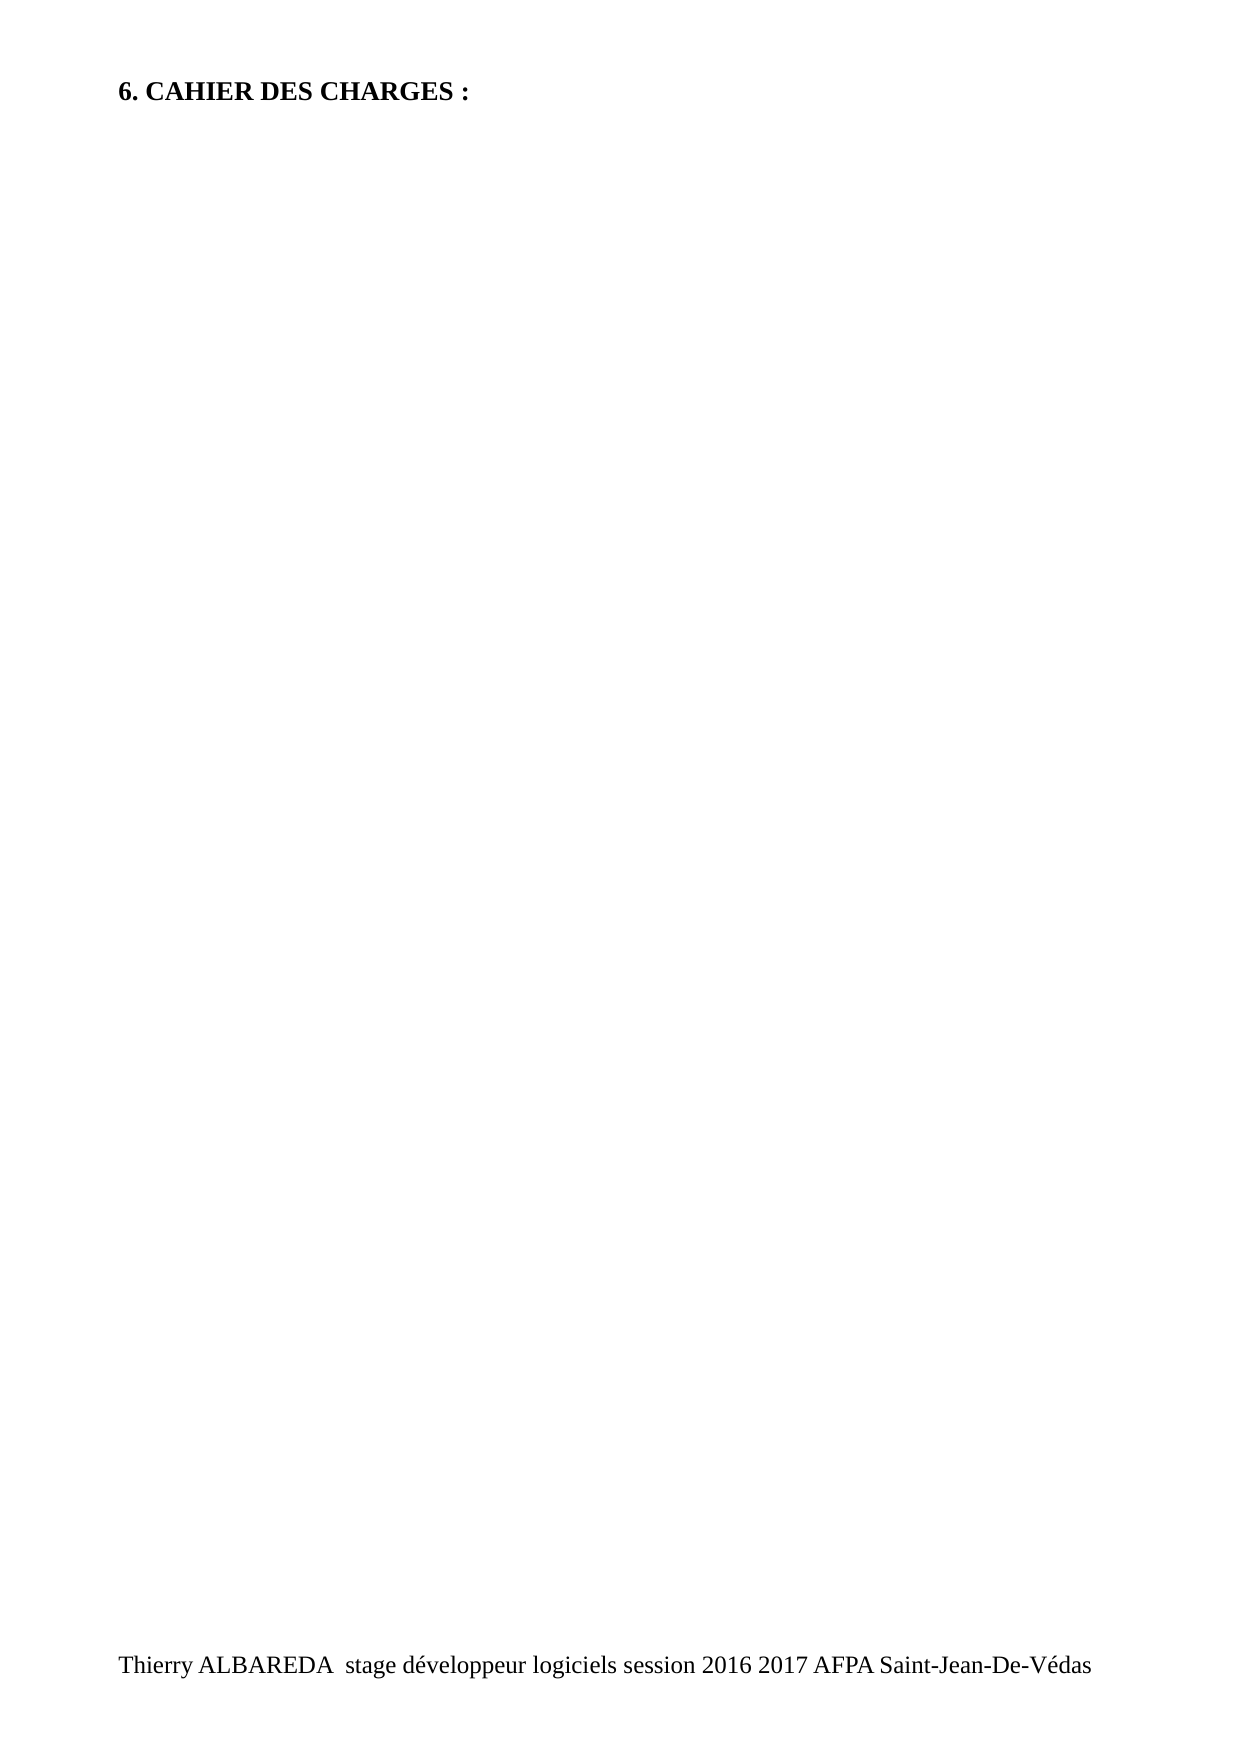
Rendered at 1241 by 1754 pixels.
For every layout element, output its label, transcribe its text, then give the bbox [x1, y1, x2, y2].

text 6. CAHIER DES CHARGES : [118, 75, 1122, 106]
